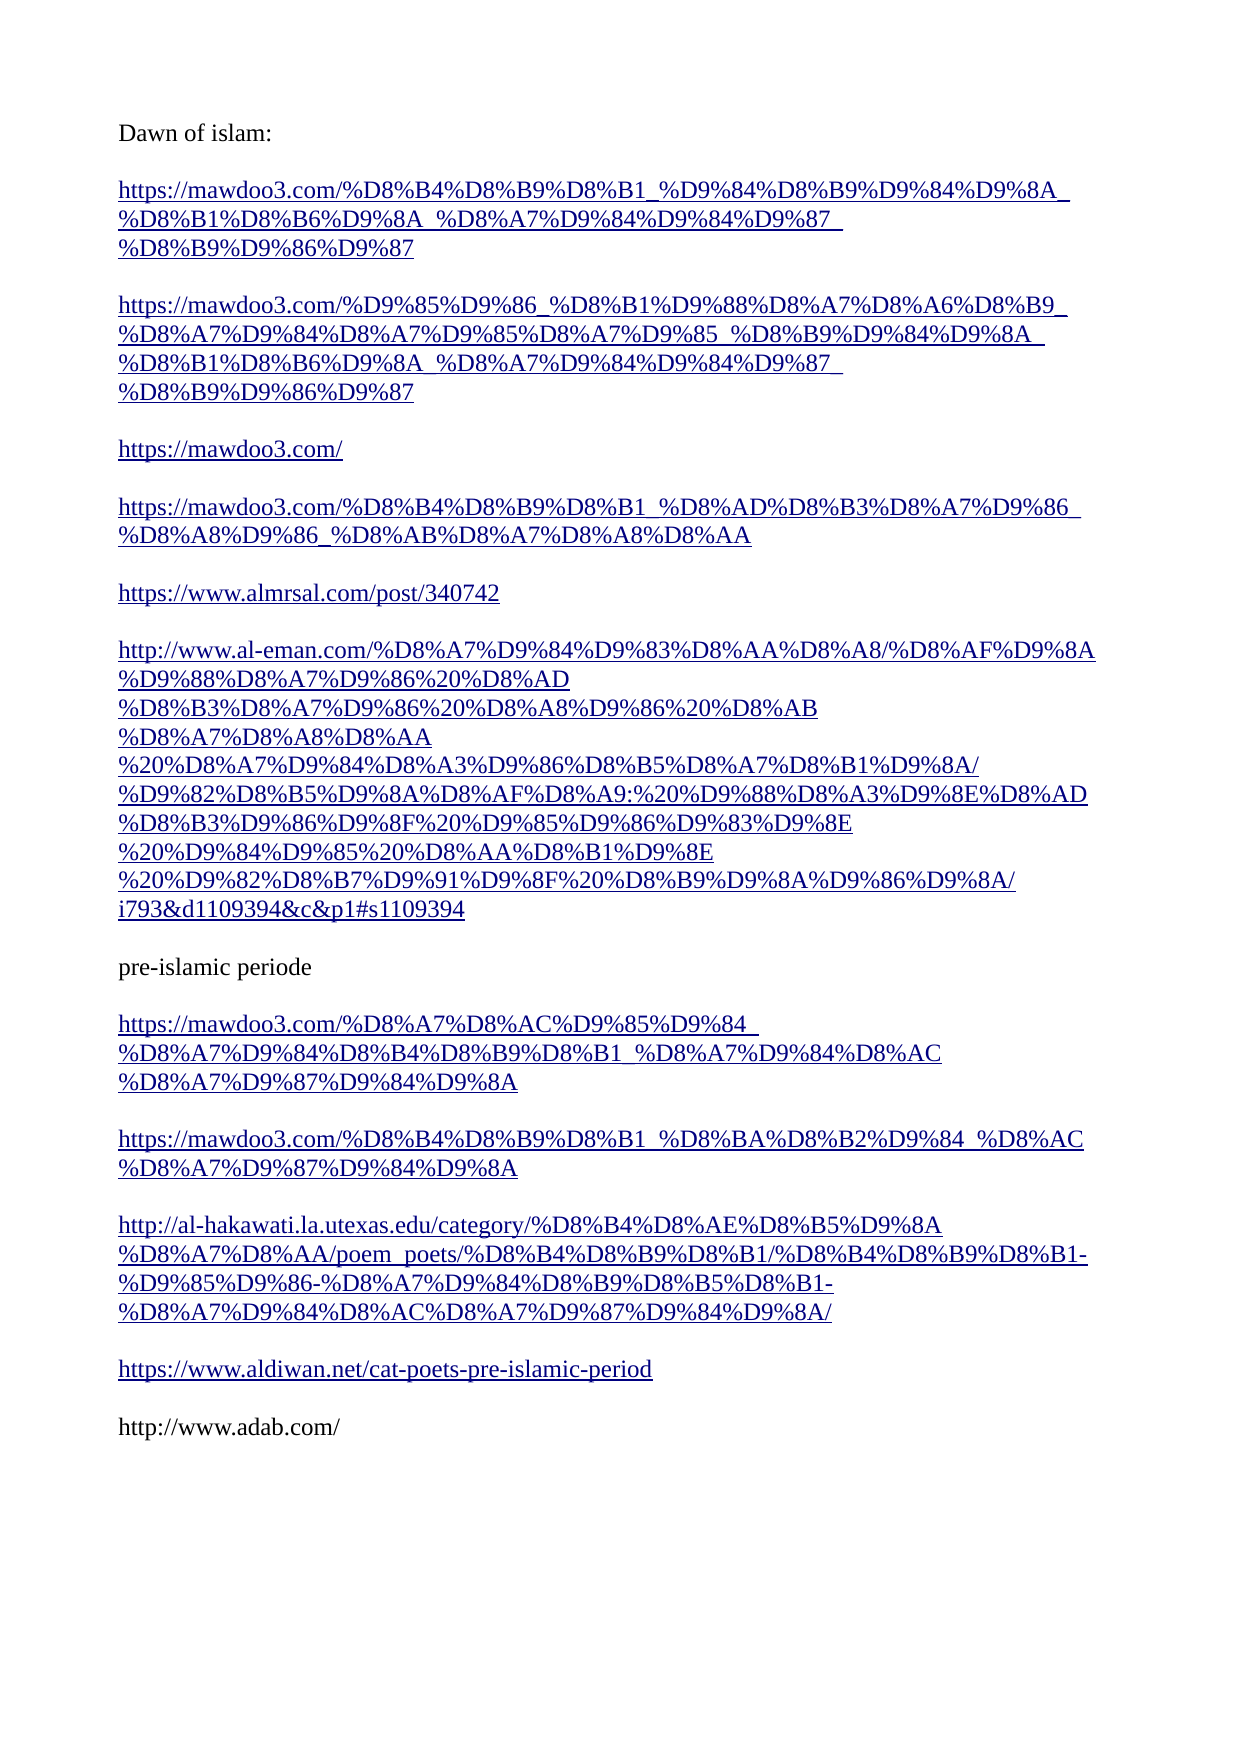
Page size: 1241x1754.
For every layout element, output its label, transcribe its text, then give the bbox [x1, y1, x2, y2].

text https://mawdoo3.com/%D8%B4%D8%B9%D8%B1_%D8%BA%D8%B2%D9%84_%D8%AC%D8%A7%D9%87%D9%84%D9%8A [118, 1124, 1122, 1182]
text http://www.al-eman.com/%D8%A7%D9%84%D9%83%D8%AA%D8%A8/%D8%AF%D9%8A%D9%88%D8%A7%D9%86%20%D8%AD%D8%B3%D8%A7%D9%86%20%D8%A8%D9%86%20%D8%AB%D8%A7%D8%A8%D8%AA%20%D8%A7%D9%84%D8%A3%D9%86%D8%B5%D8%A7%D8%B1%D9%8A/%D9%82%D8%B5%D9%8A%D8%AF%D8%A9:%20%D9%88%D8%A3%D9%8E%D8%AD%D8%B3%D9%86%D9%8F%20%D9%85%D9%86%D9%83%D9%8E%20%D9%84%D9%85%20%D8%AA%D8%B1%D9%8E%20%D9%82%D8%B7%D9%91%D9%8F%20%D8%B9%D9%8A%D9%86%D9%8A/i793&d1109394&c&p1#s1109394 [118, 636, 1122, 923]
text https://www.aldiwan.net/cat-poets-pre-islamic-period [118, 1354, 1122, 1383]
text Dawn of islam: [118, 118, 1122, 147]
text http://www.adab.com/ [118, 1412, 1122, 1441]
text http://al-hakawati.la.utexas.edu/category/%D8%B4%D8%AE%D8%B5%D9%8A%D8%A7%D8%AA/poem_poets/%D8%B4%D8%B9%D8%B1/%D8%B4%D8%B9%D8%B1-%D9%85%D9%86-%D8%A7%D9%84%D8%B9%D8%B5%D8%B1-%D8%A7%D9%84%D8%AC%D8%A7%D9%87%D9%84%D9%8A/ [118, 1211, 1122, 1326]
text https://mawdoo3.com/%D8%B4%D8%B9%D8%B1_%D8%AD%D8%B3%D8%A7%D9%86_%D8%A8%D9%86_%D8%AB%D8%A7%D8%A8%D8%AA [118, 492, 1122, 549]
text https://mawdoo3.com/%D9%85%D9%86_%D8%B1%D9%88%D8%A7%D8%A6%D8%B9_%D8%A7%D9%84%D8%A7%D9%85%D8%A7%D9%85_%D8%B9%D9%84%D9%8A_%D8%B1%D8%B6%D9%8A_%D8%A7%D9%84%D9%84%D9%87_%D8%B9%D9%86%D9%87 [118, 291, 1122, 406]
text https://www.almrsal.com/post/340742 [118, 578, 1122, 607]
text https://mawdoo3.com/%D8%B4%D8%B9%D8%B1_%D9%84%D8%B9%D9%84%D9%8A_%D8%B1%D8%B6%D9%8A_%D8%A7%D9%84%D9%84%D9%87_%D8%B9%D9%86%D9%87 [118, 176, 1122, 262]
text pre-islamic periode [118, 952, 1122, 981]
text https://mawdoo3.com/%D8%A7%D8%AC%D9%85%D9%84_%D8%A7%D9%84%D8%B4%D8%B9%D8%B1_%D8%A7%D9%84%D8%AC%D8%A7%D9%87%D9%84%D9%8A [118, 1009, 1122, 1096]
text https://mawdoo3.com/ [118, 434, 1122, 463]
